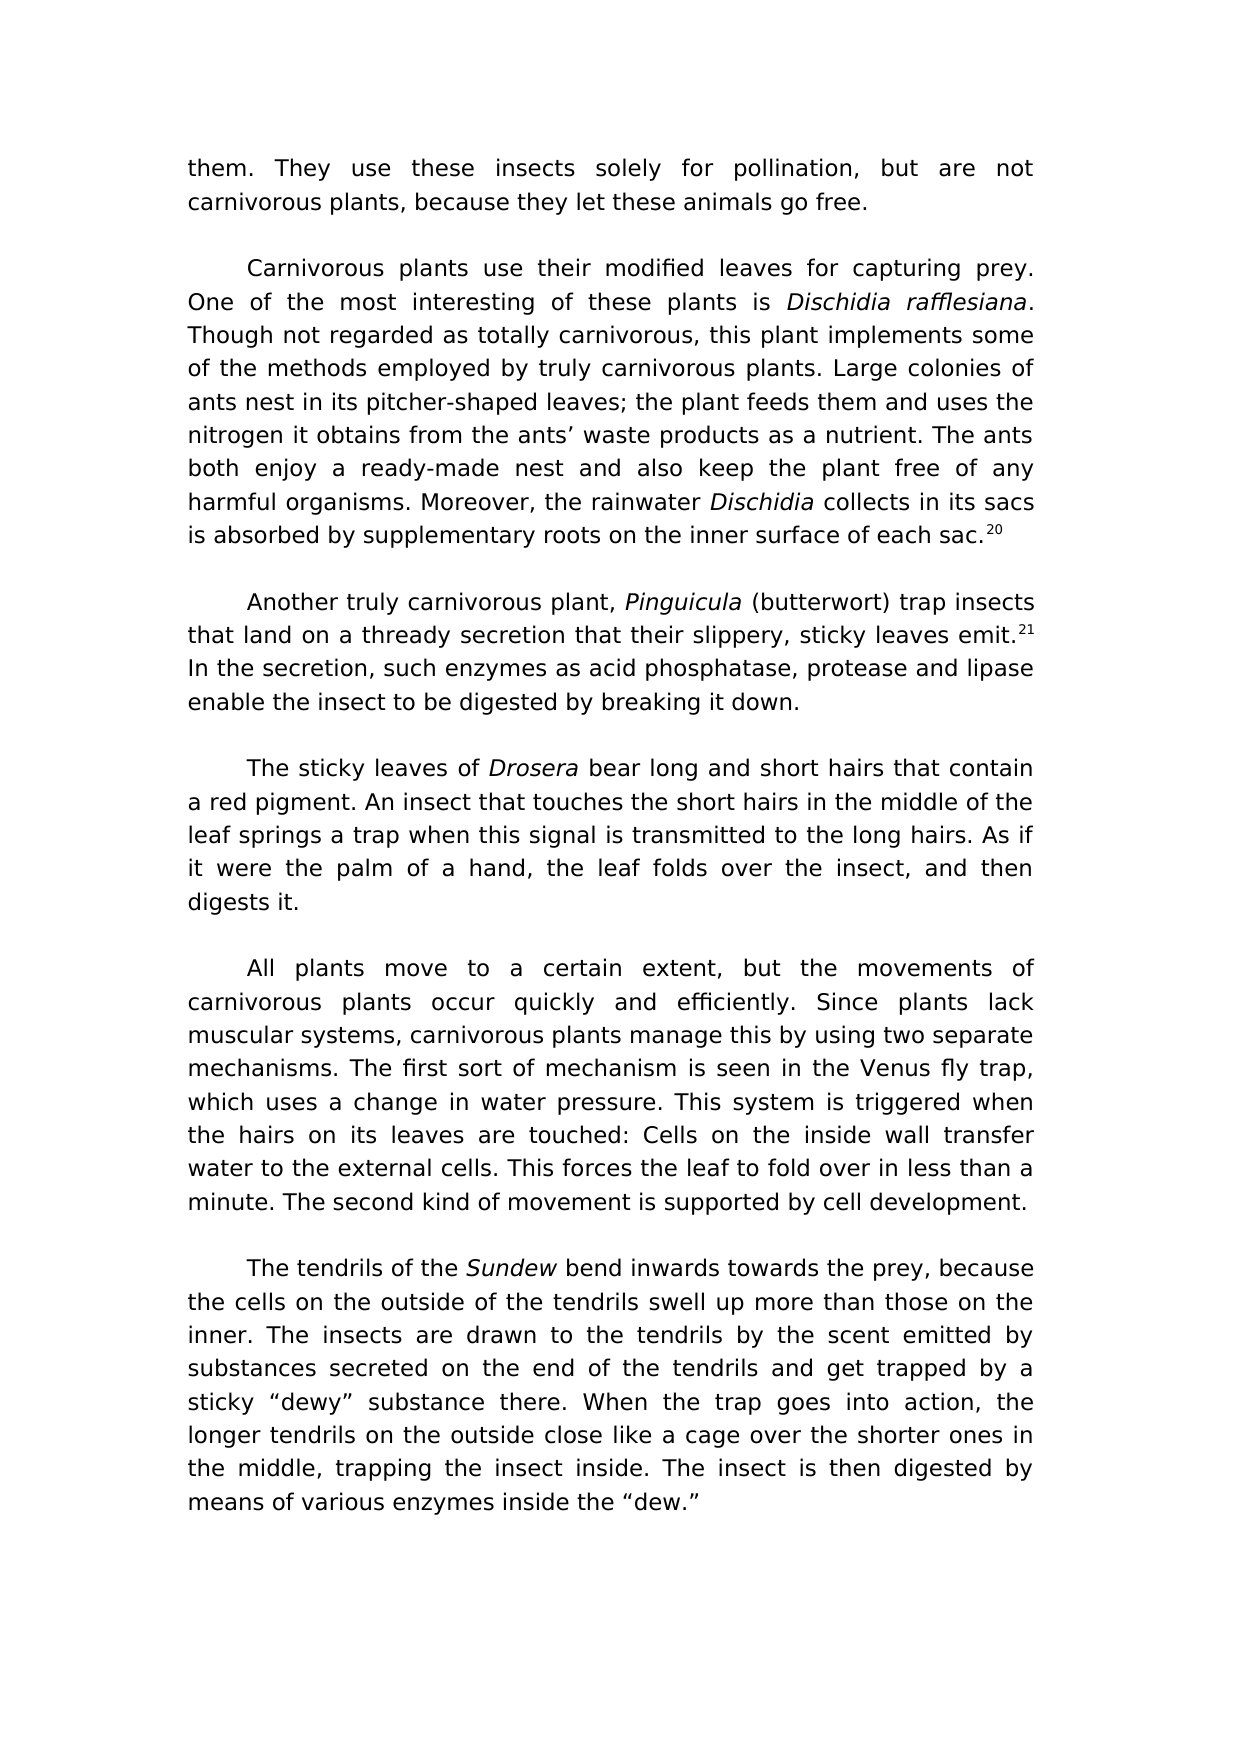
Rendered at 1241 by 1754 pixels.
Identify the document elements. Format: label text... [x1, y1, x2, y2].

text The sticky leaves of Drosera bear long and short hairs that contain a red pigment. An insect that touches the short hairs in the middle of the leaf springs a trap when this signal is transmitted to the long hairs. As if it were the palm of a hand, the leaf folds over the insect, and then digests it. [187, 750, 1035, 917]
text Another truly carnivorous plant, Pinguicula (butterwort) trap insects that land on a thready secretion that their slippery, sticky leaves emit. In the secretion, such enzymes as acid phosphatase, protease and lipase enable the insect to be digested by breaking it down. [187, 583, 1035, 717]
text them. They use these insects solely for pollination, but are not carnivorous plants, because they let these animals go free. [187, 150, 1035, 217]
text The tendrils of the Sundew bend inwards towards the prey, because the cells on the outside of the tendrils swell up more than those on the inner. The insects are drawn to the tendrils by the scent emitted by substances secreted on the end of the tendrils and get trapped by a sticky “dewy” substance there. When the trap goes into action, the longer tendrils on the outside close like a cage over the shorter ones in the middle, trapping the insect inside. The insect is then digested by means of various enzymes inside the “dew.” [187, 1250, 1035, 1517]
text All plants move to a certain extent, but the movements of carnivorous plants occur quickly and efficiently. Since plants lack muscular systems, carnivorous plants manage this by using two separate mechanisms. The first sort of mechanism is seen in the Venus fly trap, which uses a change in water pressure. This system is triggered when the hairs on its leaves are touched: Cells on the inside wall transfer water to the external cells. This forces the leaf to fold over in less than a minute. The second kind of movement is supported by cell development. [187, 950, 1035, 1217]
text Carnivorous plants use their modified leaves for capturing prey. One of the most interesting of these plants is Dischidia rafflesiana. Though not regarded as totally carnivorous, this plant implements some of the methods employed by truly carnivorous plants. Large colonies of ants nest in its pitcher-shaped leaves; the plant feeds them and uses the nitrogen it obtains from the ants’ waste products as a nutrient. The ants both enjoy a ready-made nest and also keep the plant free of any harmful organisms. Moreover, the rainwater Dischidia collects in its sacs is absorbed by supplementary roots on the inner surface of each sac. [187, 250, 1035, 550]
